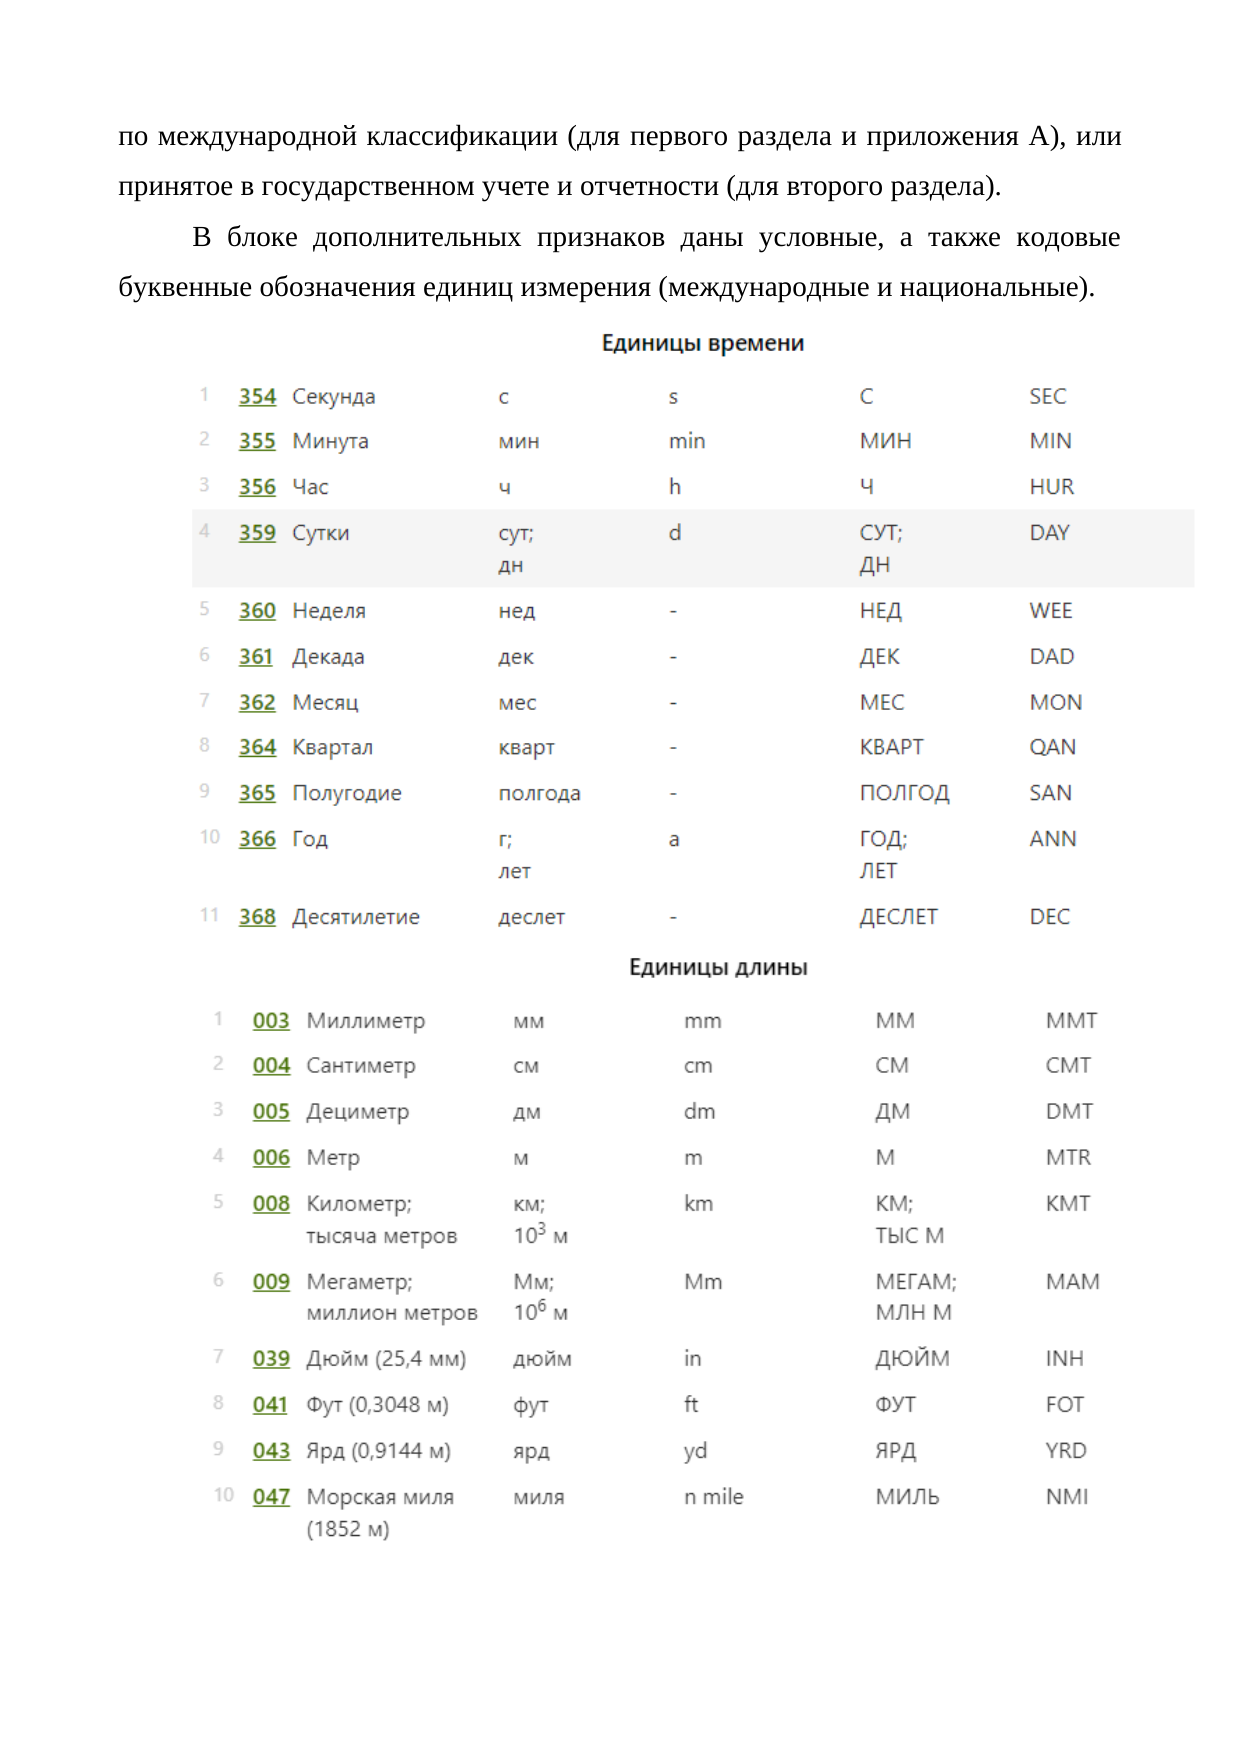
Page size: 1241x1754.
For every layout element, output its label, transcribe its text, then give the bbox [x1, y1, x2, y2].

text В блоке дополнительных признаков даны условные, а также кодовые буквенные обозначения единиц измерения (международные и национальные). [118, 219, 1122, 303]
picture [192, 319, 1196, 934]
picture [192, 950, 1196, 1542]
text по международной классификации (для первого раздела и приложения А), или принятое в государственном учете и отчетности (для второго раздела). [118, 118, 1122, 202]
